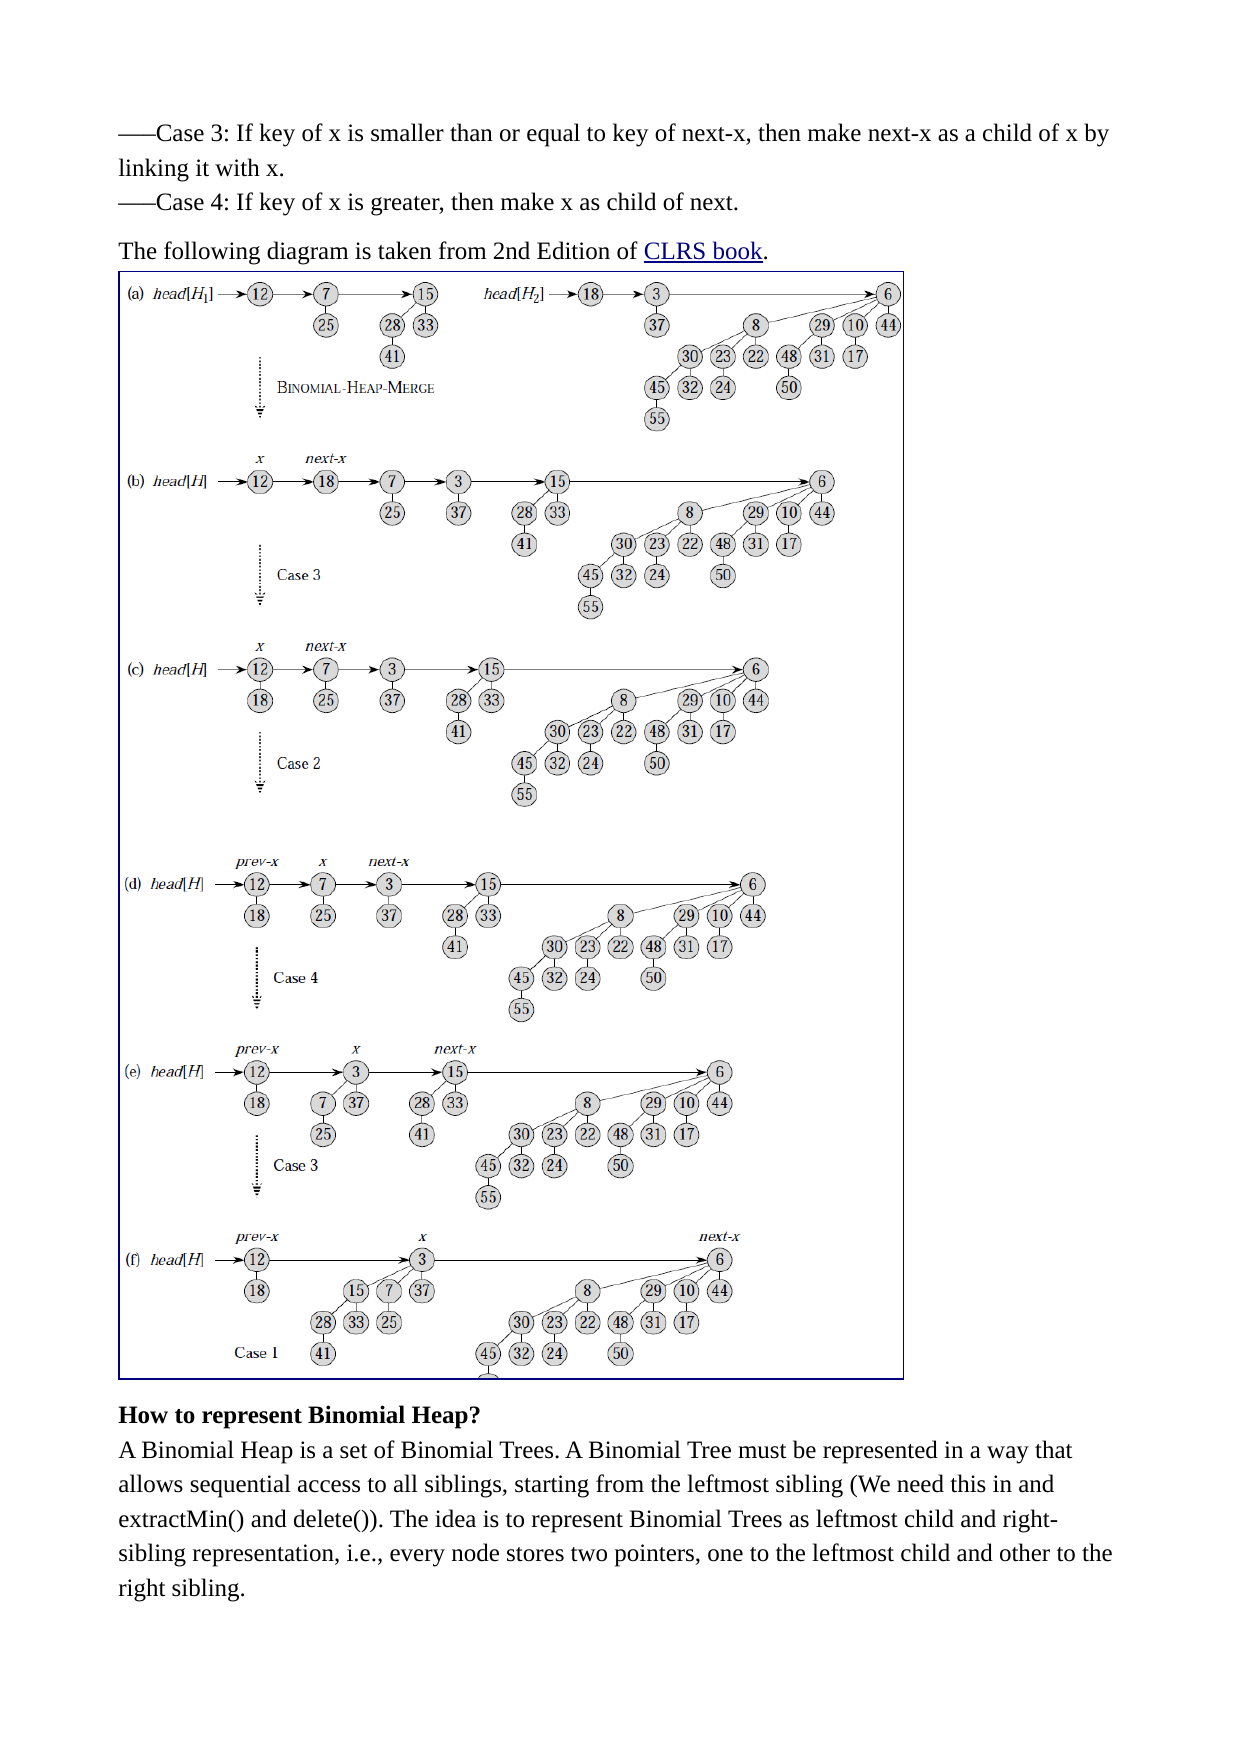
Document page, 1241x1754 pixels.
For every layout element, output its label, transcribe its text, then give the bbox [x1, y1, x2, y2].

text The following diagram is taken from 2nd Edition of CLRS book. [118, 236, 1122, 1380]
text How to represent Binomial Heap? A Binomial Heap is a set of Binomial Trees. A Binomial Tree must be represented in a way that allows sequential access to all siblings, starting from the leftmost sibling (We need this in and extractMin() and delete()). The idea is to represent Binomial Trees as leftmost child and right-sibling representation, i.e., every node stores two pointers, one to the leftmost child and other to the right sibling. [118, 1400, 1122, 1601]
picture [120, 272, 903, 1378]
text —–Case 3: If key of x is smaller than or equal to key of next-x, then make next-x as a child of x by linking it with x. —–Case 4: If key of x is greater, then make x as child of next. [118, 118, 1122, 216]
